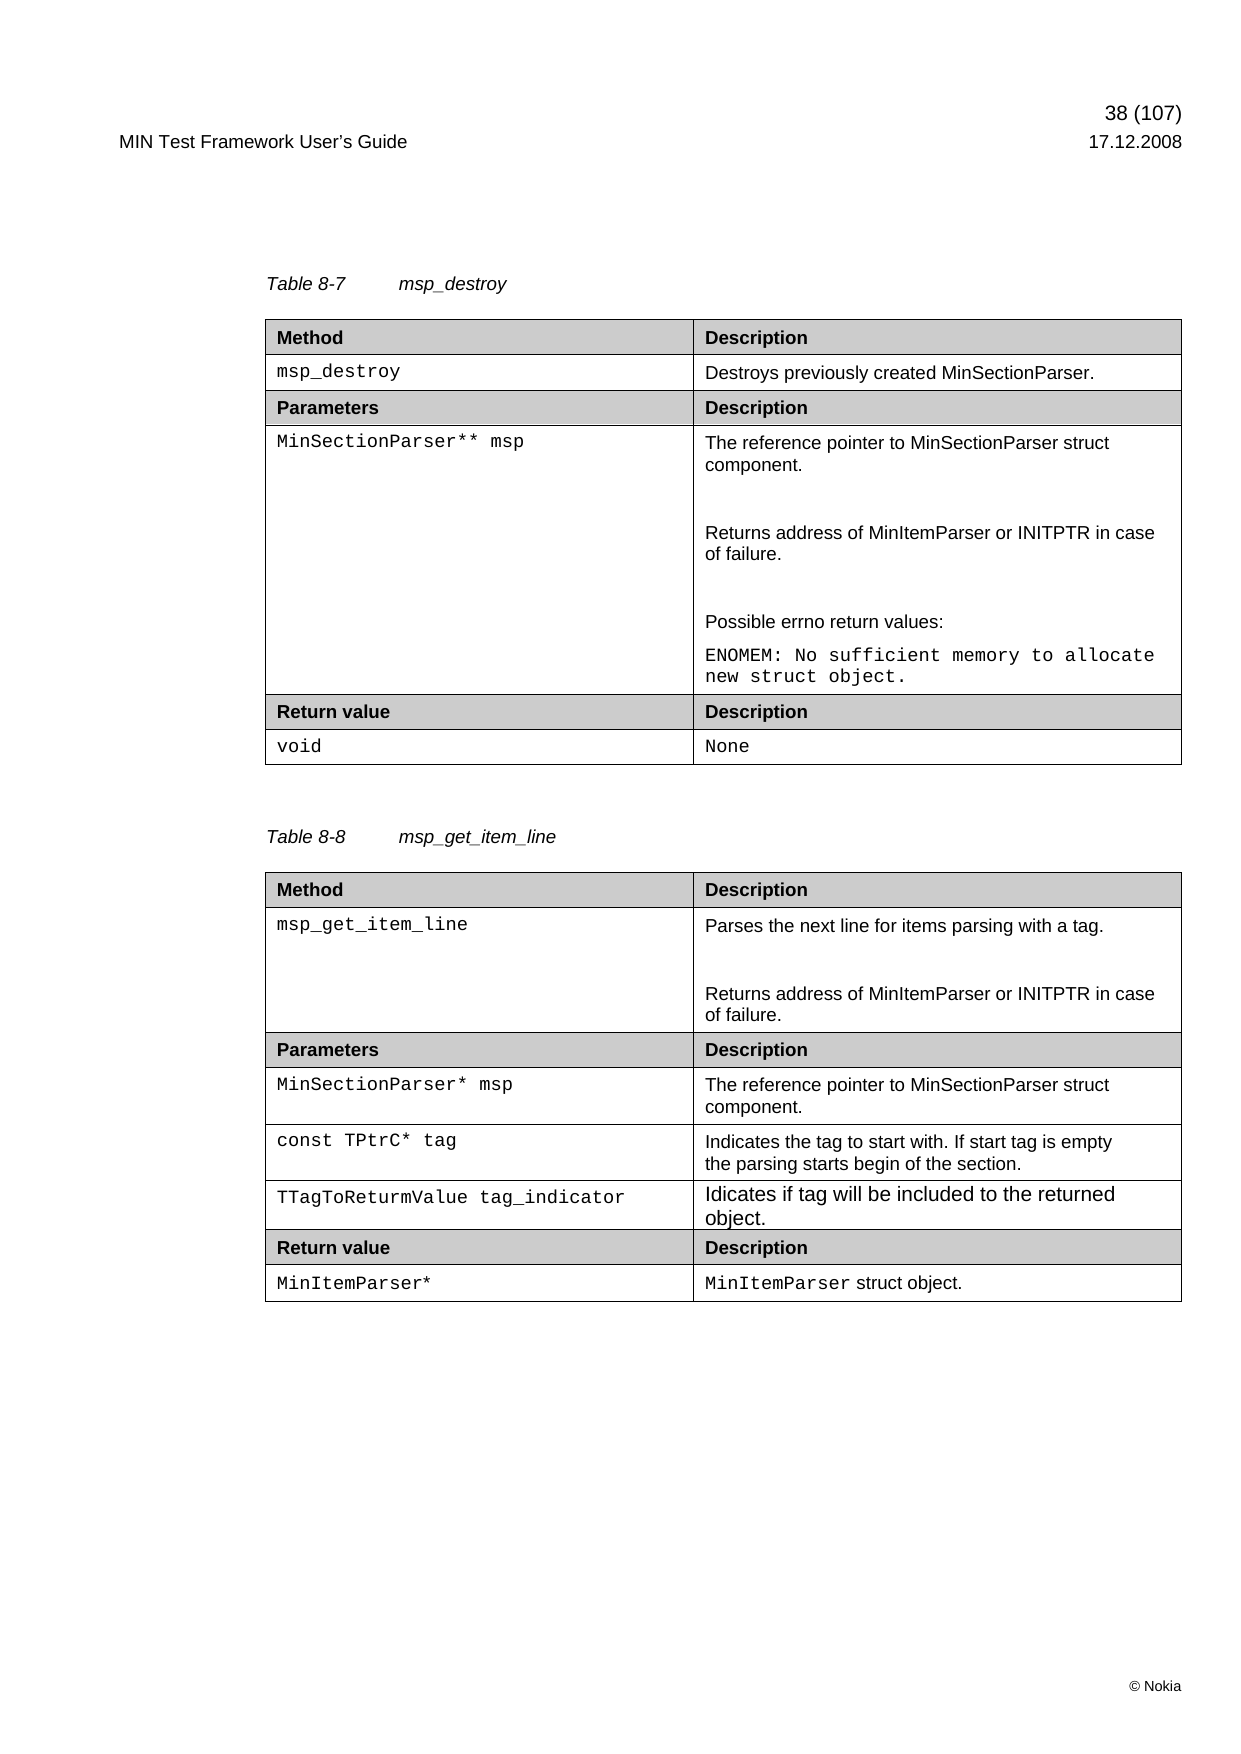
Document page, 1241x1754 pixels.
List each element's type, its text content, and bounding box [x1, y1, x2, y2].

table_cell const TPtrC* tag [266, 1125, 693, 1180]
table_cell MinItemParser* [266, 1265, 693, 1301]
table_cell None [694, 730, 1181, 764]
table_cell Return value [266, 695, 693, 729]
table_cell Return value [266, 1230, 693, 1264]
text Table 8-8 msp_get_item_line [266, 825, 1181, 847]
table_header Description [694, 320, 1181, 354]
table_cell MinSectionParser** msp [266, 426, 693, 694]
table_header Description [694, 873, 1181, 907]
table_cell Idicates if tag will be included to the returned object. [694, 1181, 1181, 1229]
table_cell Description [694, 1033, 1181, 1067]
table_cell The reference pointer to MinSectionParser struct component. Returns address of MinItemParser or INITPTR in case of failure. Possible errno return values: ENOMEM: No sufficient memory to allocate new struct object. [694, 426, 1181, 694]
table_cell Parses the next line for items parsing with a tag. Returns address of MinItemParser or INITPTR in case of failure. [694, 908, 1181, 1032]
table_cell Parameters [266, 391, 693, 424]
table_cell msp_destroy [266, 355, 693, 389]
table_cell Description [694, 695, 1181, 729]
table_cell MinItemParser struct object. [694, 1265, 1181, 1301]
table_header Method [266, 873, 693, 907]
table_cell Description [694, 391, 1181, 424]
table_header Method [266, 320, 693, 354]
table_cell void [266, 730, 693, 764]
table_cell Description [694, 1230, 1181, 1264]
table_cell Destroys previously created MinSectionParser. [694, 355, 1181, 389]
table_cell TTagToReturmValue tag_indicator [266, 1181, 693, 1229]
table_cell The reference pointer to MinSectionParser struct component. [694, 1068, 1181, 1124]
table_cell msp_get_item_line [266, 908, 693, 1032]
table_cell MinSectionParser* msp [266, 1068, 693, 1124]
text Table 8-7 msp_destroy [266, 273, 1181, 294]
table_cell Indicates the tag to start with. If start tag is empty the parsing starts begin of the section. [694, 1125, 1181, 1180]
table_cell Parameters [266, 1033, 693, 1067]
